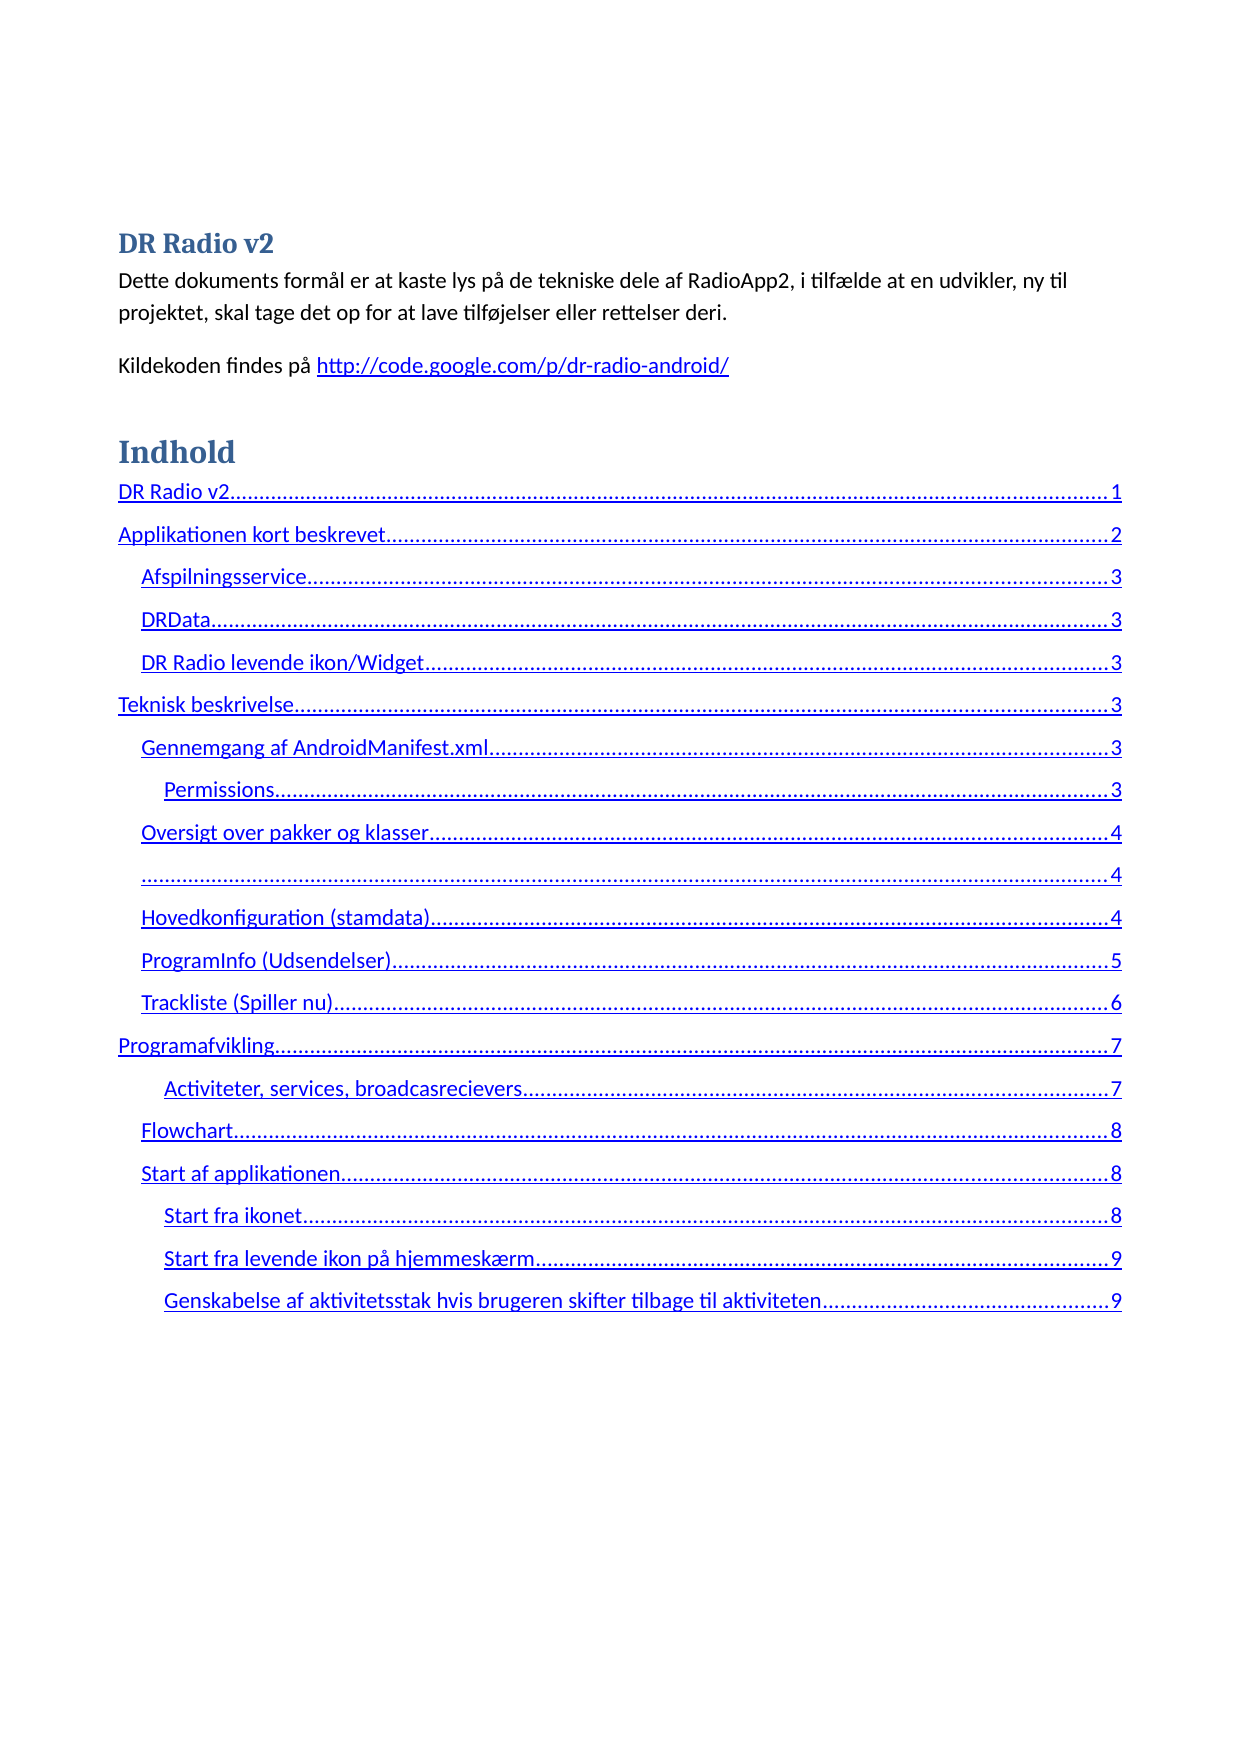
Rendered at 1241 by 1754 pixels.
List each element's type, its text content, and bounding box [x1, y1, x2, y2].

text Start fra levende ikon på hjemmeskærm 9 [164, 1244, 1122, 1268]
text Trackliste (Spiller nu) 6 [141, 988, 1122, 1013]
text Afspilningsservice 3 [141, 562, 1122, 587]
text ProgramInfo (Udsendelser) 5 [141, 946, 1122, 970]
text 4 [141, 861, 1122, 885]
text Programafvikling 7 [118, 1031, 1122, 1055]
text Start af applikationen 8 [141, 1159, 1122, 1183]
text Oversigt over pakker og klasser 4 [141, 818, 1122, 842]
subtitle DR Radio v2 [118, 227, 1122, 261]
text Permissions 3 [164, 775, 1122, 799]
text DR Radio v2 1 [118, 477, 1122, 501]
text DRData 3 [141, 605, 1122, 629]
text Start fra ikonet 8 [164, 1201, 1122, 1226]
text Applikationen kort beskrevet 2 [118, 520, 1122, 544]
text Hovedkonfiguration (stamdata) 4 [141, 903, 1122, 927]
text Flowchart 8 [141, 1116, 1122, 1140]
subtitle Indhold [118, 433, 1122, 471]
text Gennemgang af AndroidManifest.xml 3 [141, 733, 1122, 757]
text Dette dokuments formål er at kaste lys på de tekniske dele af RadioApp2, i tilfælde at en udvikler, ny til projektet, skal tage det op for at lave tilføjelser eller rettelser deri. [118, 266, 1122, 326]
text Activiteter, services, broadcasrecievers 7 [164, 1074, 1122, 1098]
text Genskabelse af aktivitetsstak hvis brugeren skifter tilbage til aktiviteten 9 [164, 1287, 1122, 1311]
text DR Radio levende ikon/Widget 3 [141, 648, 1122, 672]
text Kildekoden findes på http://code.google.com/p/dr-radio-android/ [118, 351, 1122, 379]
text Teknisk beskrivelse 3 [118, 690, 1122, 714]
